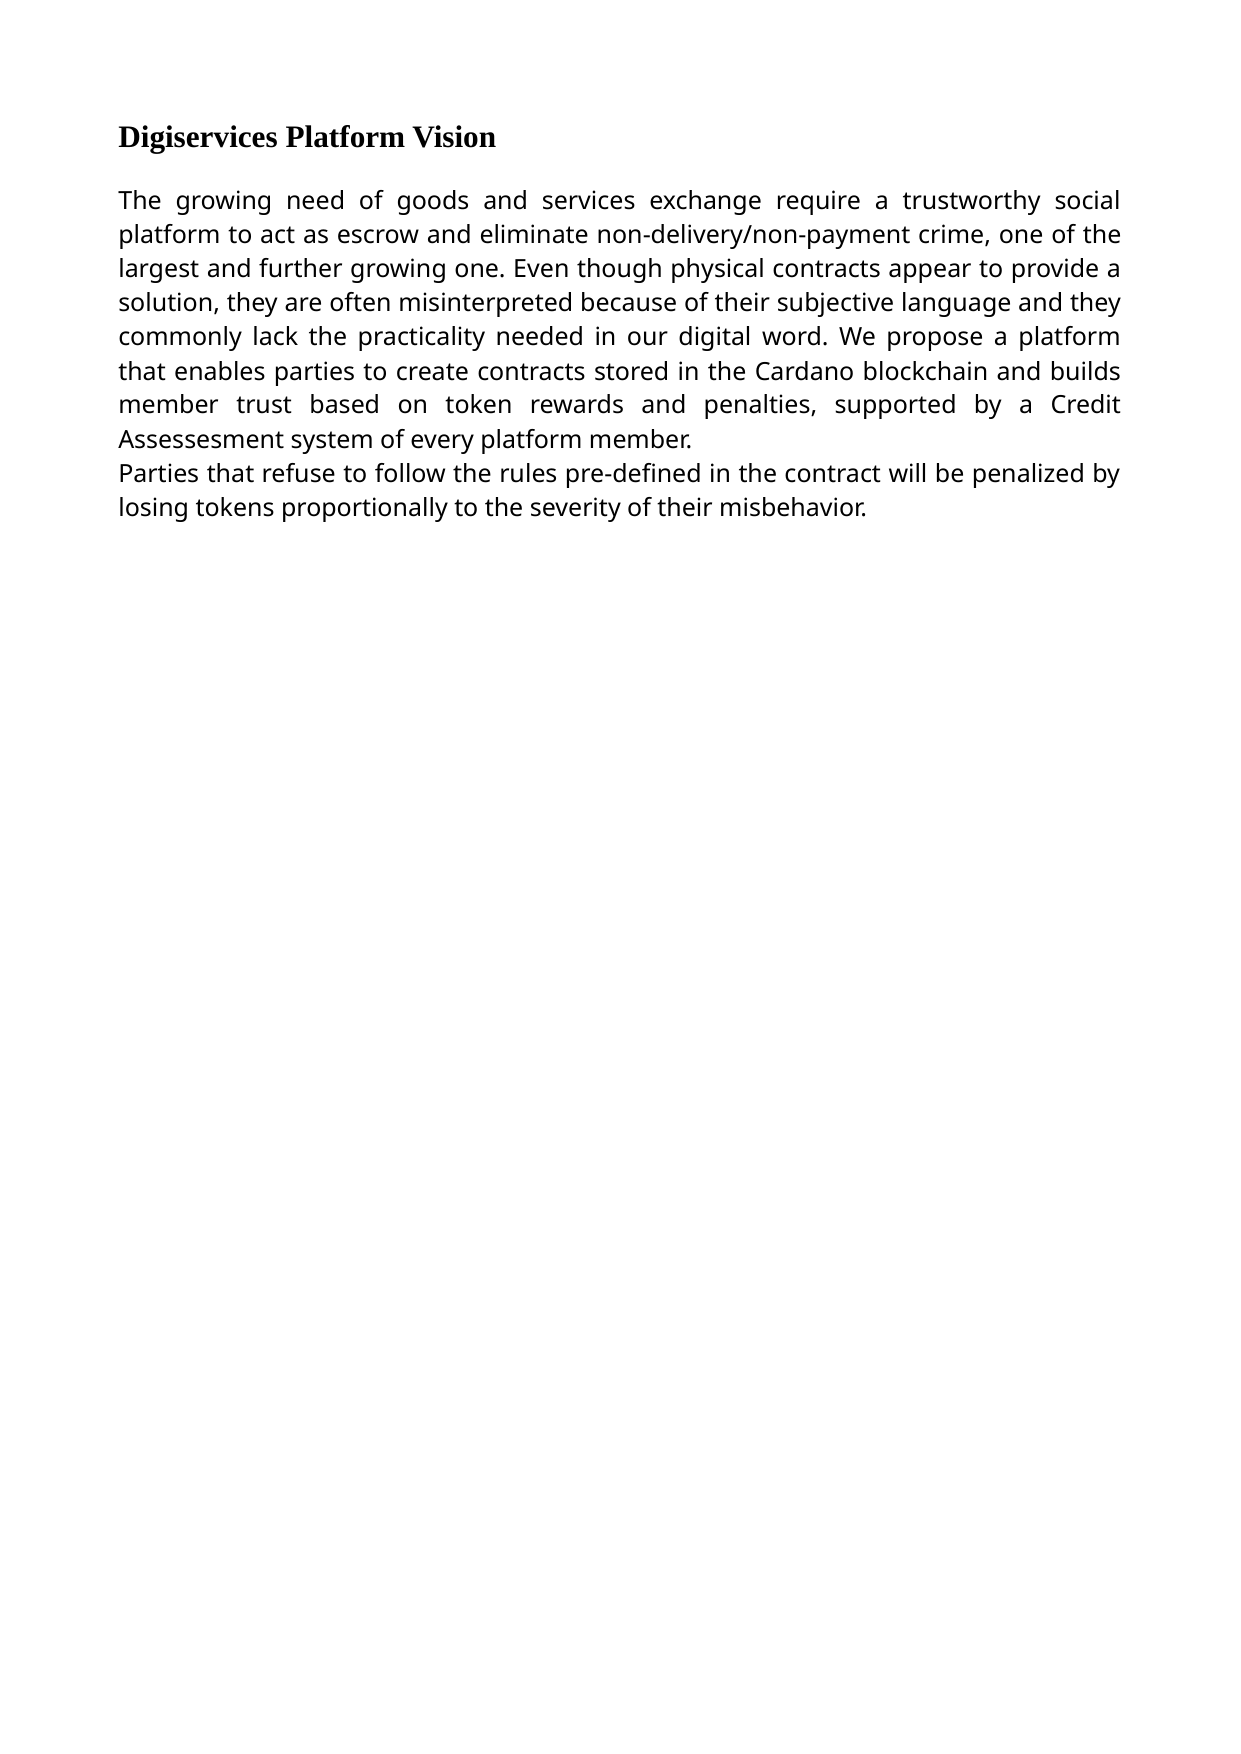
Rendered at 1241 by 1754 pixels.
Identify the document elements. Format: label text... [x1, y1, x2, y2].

text Digiservices Platform Vision [118, 118, 1122, 154]
text The growing need of goods and services exchange require a trustworthy social platform to act as escrow and eliminate non-delivery/non-payment crime, one of the largest and further growing one. Even though physical contracts appear to provide a solution, they are often misinterpreted because of their subjective language and they commonly lack the practicality needed in our digital word. We propose a platform that enables parties to create contracts stored in the Cardano blockchain and builds member trust based on token rewards and penalties, supported by a Credit Assessesment system of every platform member. [118, 183, 1122, 455]
text Parties that refuse to follow the rules pre-defined in the contract will be penalized by losing tokens proportionally to the severity of their misbehavior. [118, 455, 1122, 523]
